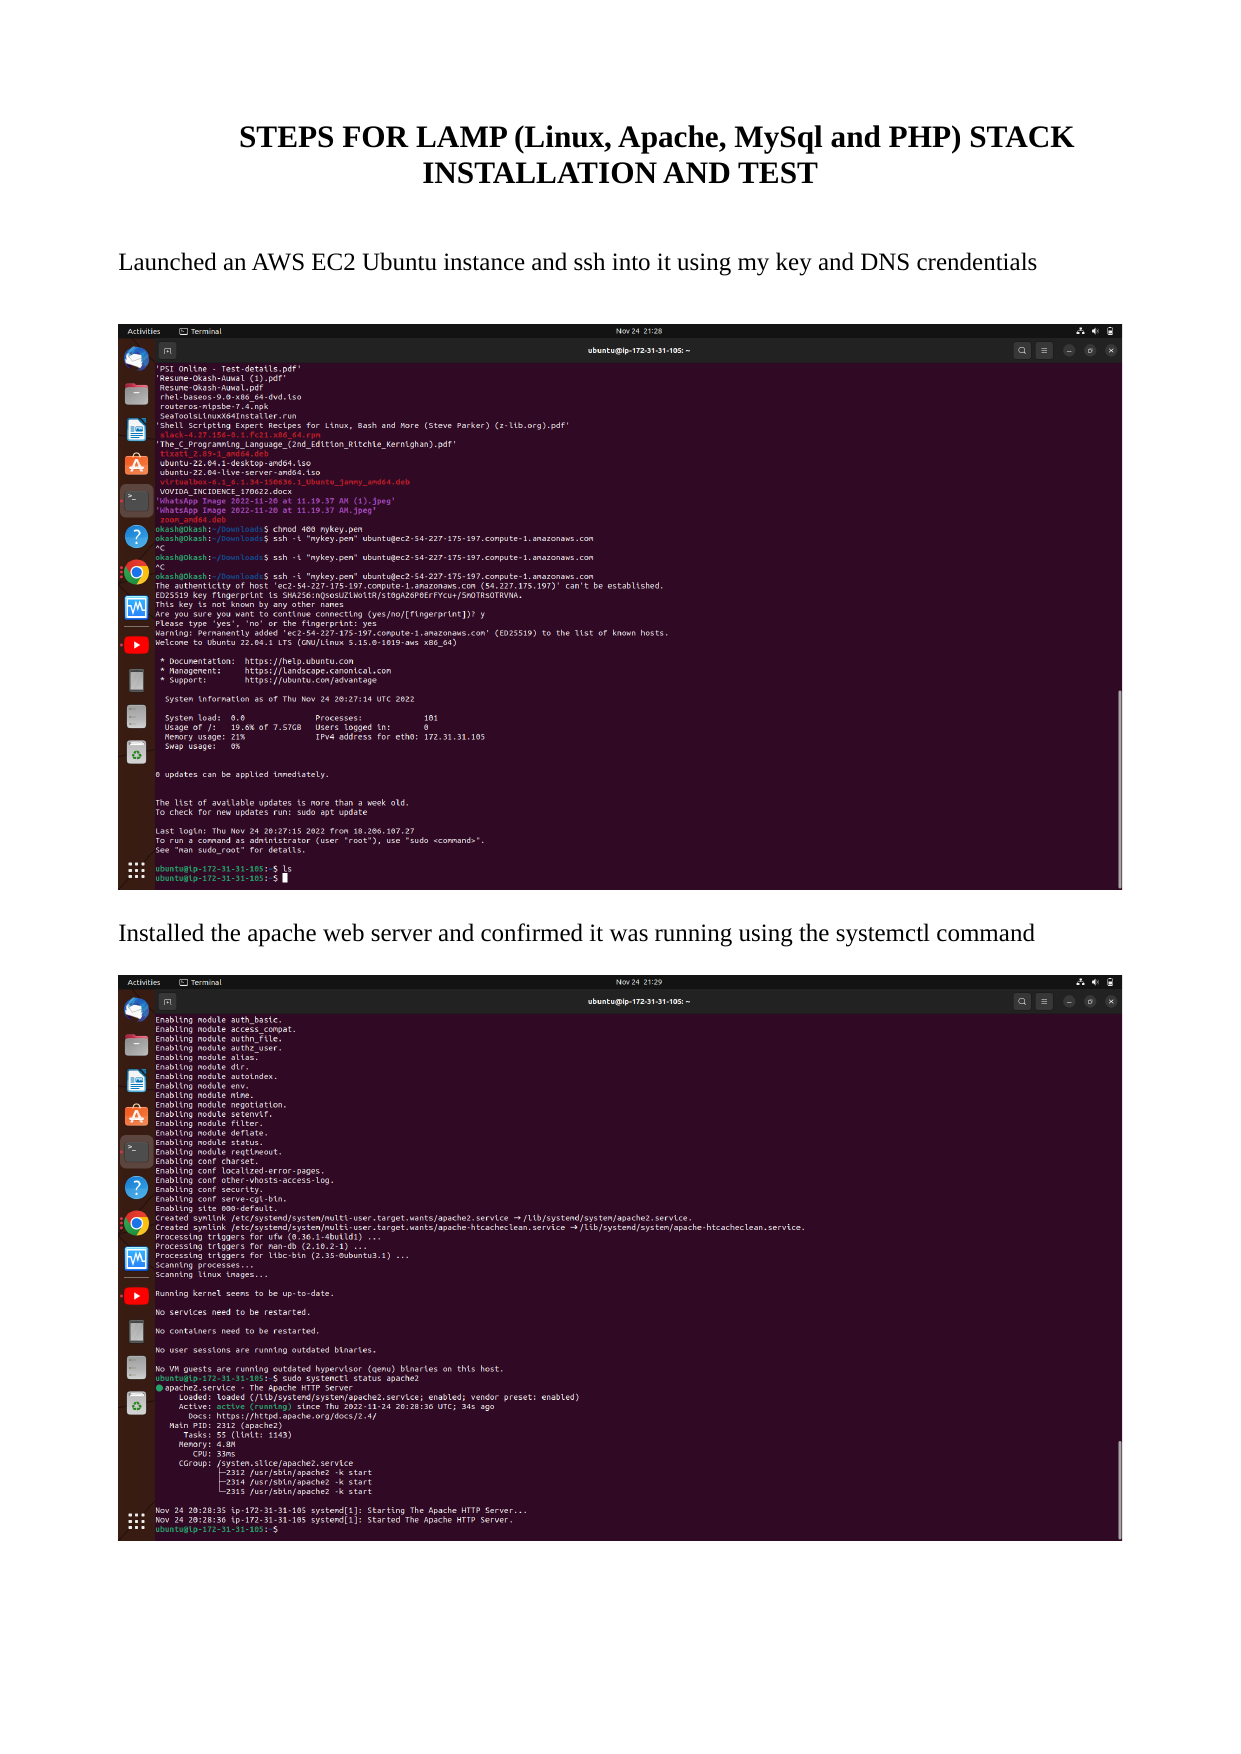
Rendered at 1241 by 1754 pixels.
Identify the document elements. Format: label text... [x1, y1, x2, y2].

text Installed the apache web server and confirmed it was running using the systemctl command [118, 918, 1122, 947]
text STEPS FOR LAMP (Linux, Apache, MySql and PHP) STACK INSTALLATION AND TEST [118, 118, 1122, 190]
picture [118, 324, 1123, 890]
text Launched an AWS EC2 Ubuntu instance and ssh into it using my key and DNS crendentials [118, 247, 1122, 276]
picture [118, 975, 1123, 1541]
